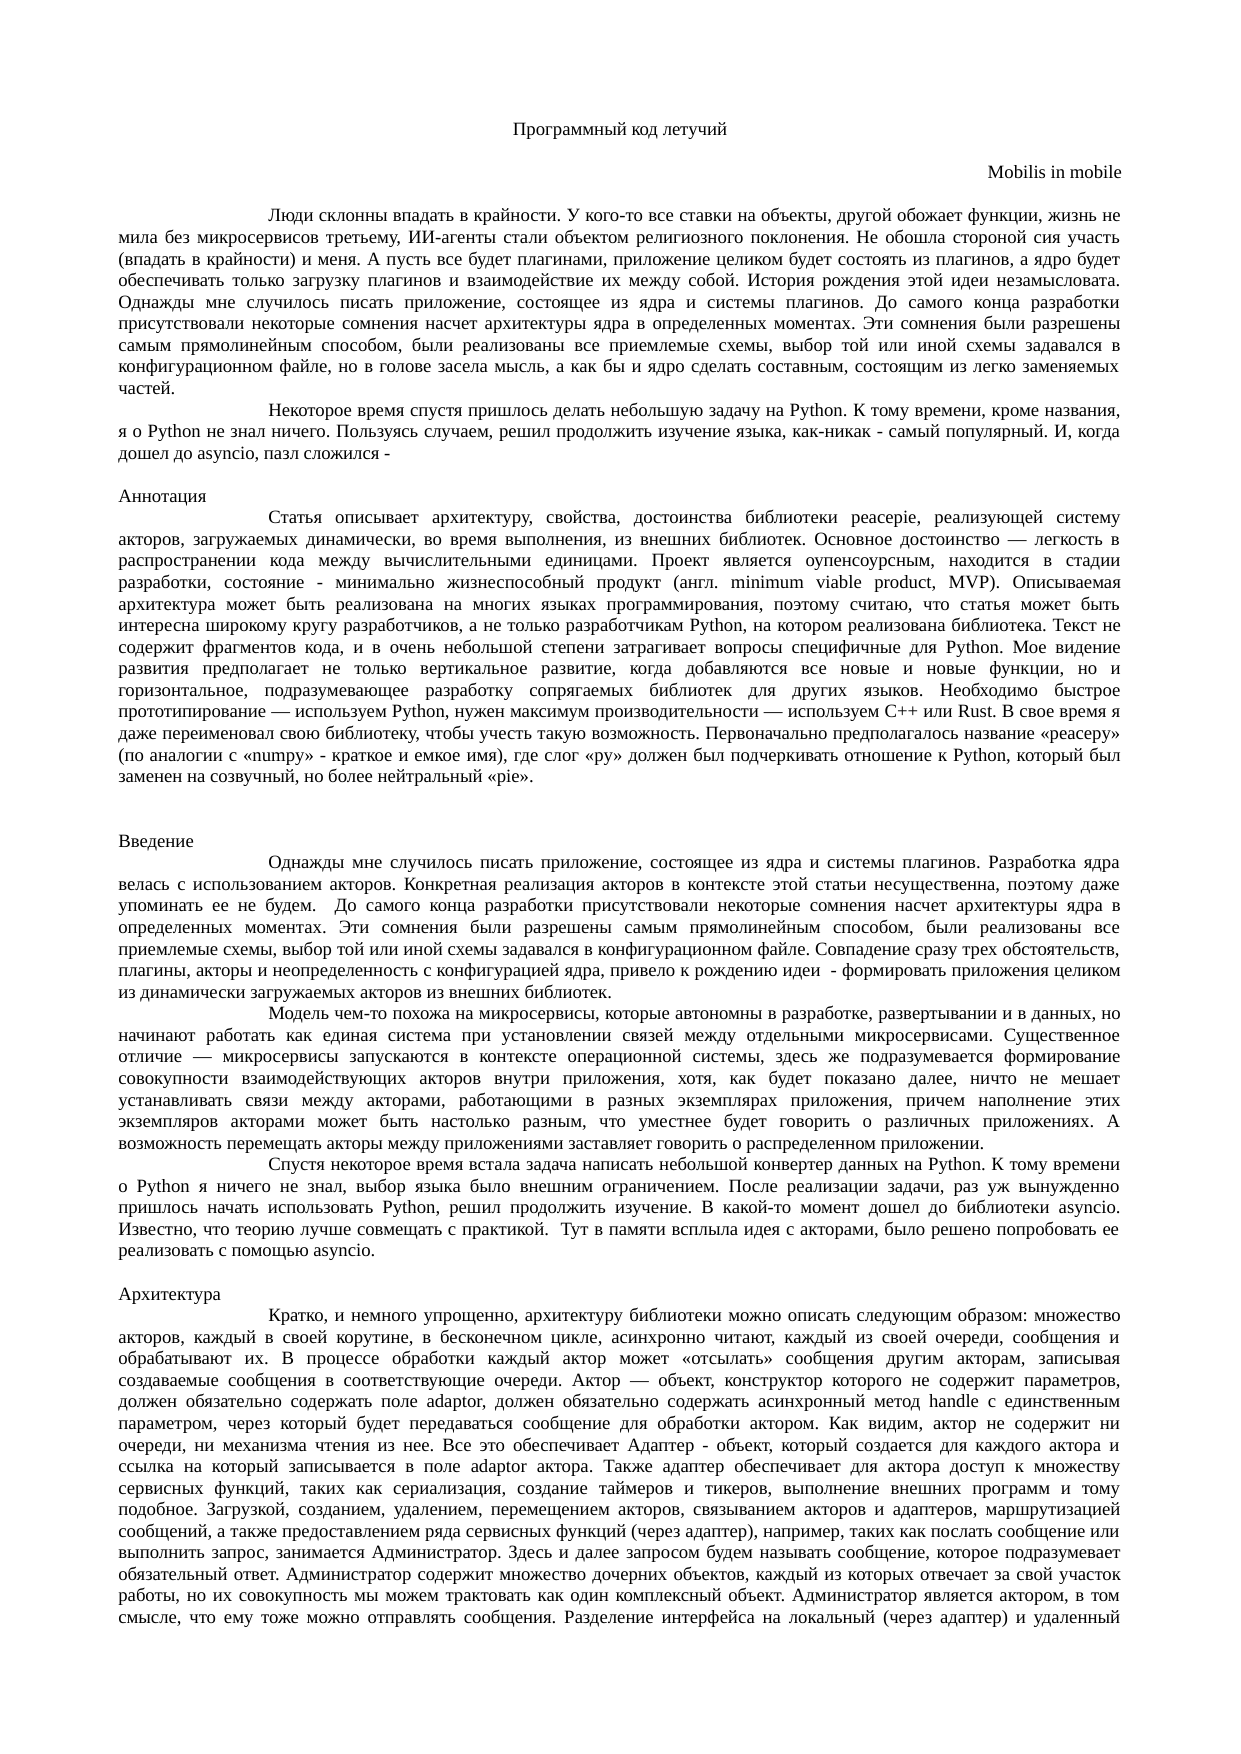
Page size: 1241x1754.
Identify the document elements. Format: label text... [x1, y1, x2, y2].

text Аннотация [118, 485, 1122, 506]
text Архитектура [118, 1282, 1122, 1304]
text Некоторое время спустя пришлось делать небольшую задачу на Python. К тому времени, кроме названия, я о Python не знал ничего. Пользуясь случаем, решил продолжить изучение языка, как-никак - самый популярный. И, когда дошел до asyncio, пазл сложился - [118, 398, 1122, 463]
text Статья описывает архитектуру, свойства, достоинства библиотеки peacepie, реализующей систему акторов, загружаемых динамически, во время выполнения, из внешних библиотек. Основное достоинство — легкость в распространении кода между вычислительными единицами. Проект является оупенсоурсным, находится в стадии разработки, состояние - минимально жизнеспособный продукт (англ. minimum viable product, MVP). Описываемая архитектура может быть реализована на многих языках программирования, поэтому считаю, что статья может быть интересна широкому кругу разработчиков, а не только разработчикам Python, на котором реализована библиотека. Текст не содержит фрагментов кода, и в очень небольшой степени затрагивает вопросы специфичные для Python. Мое видение развития предполагает не только вертикальное развитие, когда добавляются все новые и новые функции, но и горизонтальное, подразумевающее разработку сопрягаемых библиотек для других языков. Необходимо быстрое прототипирование — используем Python, нужен максимум производительности — используем C++ или Rust. В свое время я даже переименовал свою библиотеку, чтобы учесть такую возможность. Первоначально предполагалось название «peacepy» (по аналогии с «numpy» - краткое и емкое имя), где слог «py» должен был подчеркивать отношение к Python, который был заменен на созвучный, но более нейтральный «pie». [118, 506, 1122, 787]
text Однажды мне случилось писать приложение, состоящее из ядра и системы плагинов. Разработка ядра велась с использованием акторов. Конкретная реализация акторов в контексте этой статьи несущественна, поэтому даже упоминать ее не будем. До самого конца разработки присутствовали некоторые сомнения насчет архитектуры ядра в определенных моментах. Эти сомнения были разрешены самым прямолинейным способом, были реализованы все приемлемые схемы, выбор той или иной схемы задавался в конфигурационном файле. Совпадение сразу трех обстоятельств, плагины, акторы и неопределенность с конфигурацией ядра, привело к рождению идеи - формировать приложения целиком из динамически загружаемых акторов из внешних библиотек. [118, 851, 1122, 1002]
text Кратко, и немного упрощенно, архитектуру библиотеки можно описать следующим образом: множество акторов, каждый в своей корутине, в бесконечном цикле, асинхронно читают, каждый из своей очереди, сообщения и обрабатывают их. В процессе обработки каждый актор может «отсылать» сообщения другим акторам, записывая создаваемые сообщения в соответствующие очереди. Актор — объект, конструктор которого не содержит параметров, должен обязательно содержать поле adaptor, должен обязательно содержать асинхронный метод handle с единственным параметром, через который будет передаваться сообщение для обработки актором. Как видим, актор не содержит ни очереди, ни механизма чтения из нее. Все это обеспечивает Адаптер - объект, который создается для каждого актора и ссылка на который записывается в поле adaptor актора. Также адаптер обеспечивает для актора доступ к множеству сервисных функций, таких как сериализация, создание таймеров и тикеров, выполнение внешних программ и тому подобное. Загрузкой, созданием, удалением, перемещением акторов, связыванием акторов и адаптеров, маршрутизацией сообщений, а также предоставлением ряда сервисных функций (через адаптер), например, таких как послать сообщение или выполнить запрос, занимается Администратор. Здесь и далее запросом будем называть сообщение, которое подразумевает обязательный ответ. Администратор содержит множество дочерних объектов, каждый из которых отвечает за свой участок работы, но их совокупность мы можем трактовать как один комплексный объект. Администратор является актором, в том смысле, что ему тоже можно отправлять сообщения. Разделение интерфейса на локальный (через адаптер) и удаленный [118, 1304, 1122, 1627]
text Модель чем-то похожа на микросервисы, которые автономны в разработке, развертывании и в данных, но начинают работать как единая система при установлении связей между отдельными микросервисами. Существенное отличие — микросервисы запускаются в контексте операционной системы, здесь же подразумевается формирование совокупности взаимодействующих акторов внутри приложения, хотя, как будет показано далее, ничто не мешает устанавливать связи между акторами, работающими в разных экземплярах приложения, причем наполнение этих экземпляров акторами может быть настолько разным, что уместнее будет говорить о различных приложениях. А возможность перемещать акторы между приложениями заставляет говорить о распределенном приложении. [118, 1002, 1122, 1153]
text Спустя некоторое время встала задача написать небольшой конвертер данных на Python. К тому времени о Python я ничего не знал, выбор языка было внешним ограничением. После реализации задачи, раз уж вынужденно пришлось начать использовать Python, решил продолжить изучение. В какой-то момент дошел до библиотеки asyncio. Известно, что теорию лучше совмещать с практикой. Тут в памяти всплыла идея с акторами, было решено попробовать ее реализовать с помощью asyncio. [118, 1153, 1122, 1261]
text Mobilis in mobile [118, 161, 1122, 183]
text Программный код летучий [118, 118, 1122, 140]
text Люди склонны впадать в крайности. У кого-то все ставки на объекты, другой обожает функции, жизнь не мила без микросервисов третьему, ИИ-агенты стали объектом религиозного поклонения. Не обошла стороной сия участь (впадать в крайности) и меня. А пусть все будет плагинами, приложение целиком будет состоять из плагинов, а ядро будет обеспечивать только загрузку плагинов и взаимодействие их между собой. История рождения этой идеи незамысловата. Однажды мне случилось писать приложение, состоящее из ядра и системы плагинов. До самого конца разработки присутствовали некоторые сомнения насчет архитектуры ядра в определенных моментах. Эти сомнения были разрешены самым прямолинейным способом, были реализованы все приемлемые схемы, выбор той или иной схемы задавался в конфигурационном файле, но в голове засела мысль, а как бы и ядро сделать составным, состоящим из легко заменяемых частей. [118, 204, 1122, 398]
text Введение [118, 830, 1122, 851]
